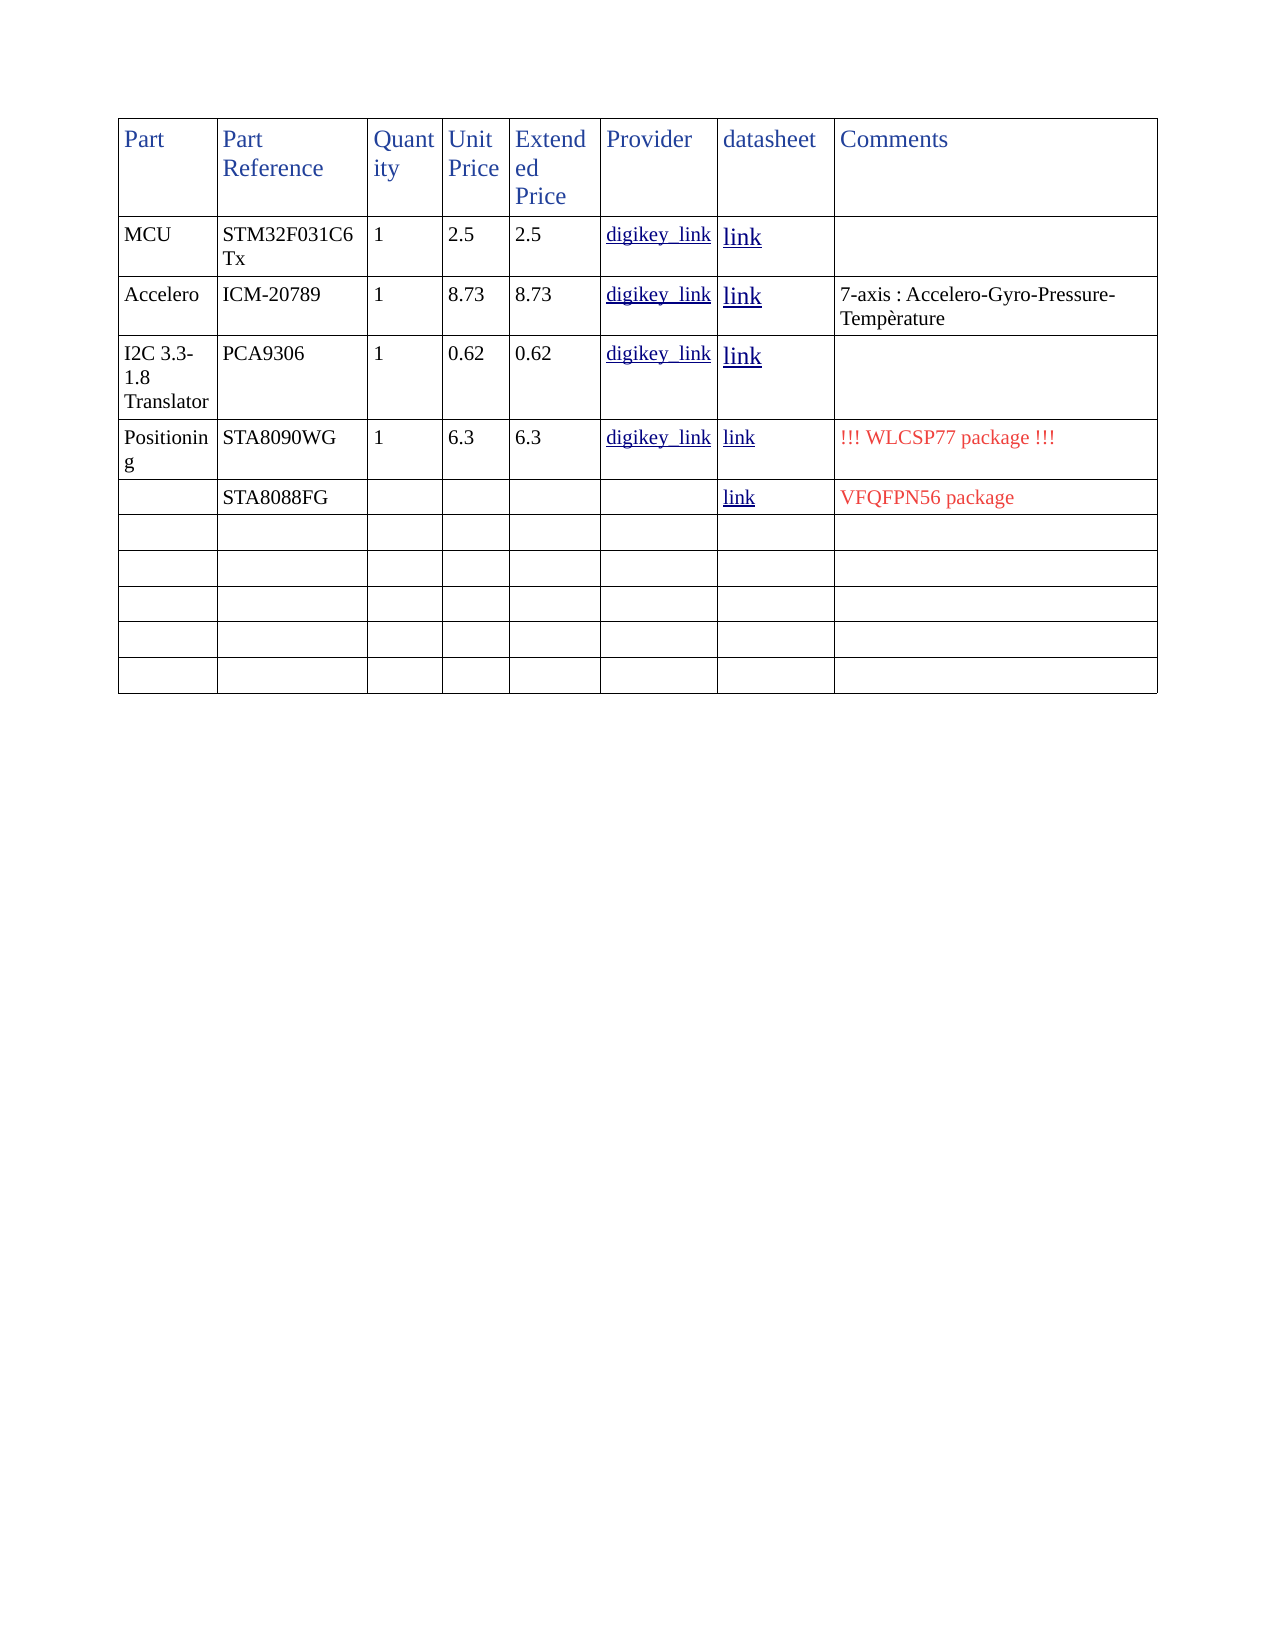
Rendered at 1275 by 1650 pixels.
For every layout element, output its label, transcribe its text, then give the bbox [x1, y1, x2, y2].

table_cell 8.73 [443, 277, 509, 335]
table_cell 7-axis : Accelero-Gyro-Pressure-Tempèrature [835, 277, 1157, 335]
table_header Part Reference [218, 119, 367, 216]
table_header Quantity [368, 119, 442, 216]
table_cell 2.5 [510, 217, 600, 276]
table_cell [718, 658, 834, 692]
table_cell [119, 551, 217, 586]
table_cell 8.73 [510, 277, 600, 335]
table_cell VFQFPN56 package [835, 480, 1157, 514]
table_cell [119, 622, 217, 657]
table_cell [601, 587, 717, 621]
table_cell STA8090WG [218, 420, 367, 479]
table_header Comments [835, 119, 1157, 216]
table_cell digikey_link [601, 336, 717, 419]
table_cell [510, 480, 600, 514]
table_cell [510, 551, 600, 586]
table_cell [119, 587, 217, 621]
table_cell [218, 658, 367, 692]
table_cell link [718, 480, 834, 514]
table_cell !!! WLCSP77 package !!! [835, 420, 1157, 479]
table_cell [510, 515, 600, 550]
table_cell [218, 515, 367, 550]
table_cell [835, 587, 1157, 621]
table_cell [368, 587, 442, 621]
table_cell [368, 658, 442, 692]
table_cell [718, 587, 834, 621]
table_cell 1 [368, 277, 442, 335]
table_cell [510, 658, 600, 692]
table_cell [443, 658, 509, 692]
table_cell [443, 480, 509, 514]
table_cell [119, 480, 217, 514]
table_cell MCU [119, 217, 217, 276]
table_cell [218, 551, 367, 586]
table_cell [218, 622, 367, 657]
table_cell link [718, 217, 834, 276]
table_cell 1 [368, 336, 442, 419]
table_cell digikey_link [601, 420, 717, 479]
table_cell [368, 515, 442, 550]
table_cell [601, 515, 717, 550]
table_cell [718, 622, 834, 657]
table_cell link [718, 336, 834, 419]
table_cell digikey_link [601, 217, 717, 276]
table_cell [368, 480, 442, 514]
table_cell Positioning [119, 420, 217, 479]
table_cell 2.5 [443, 217, 509, 276]
table_cell 6.3 [510, 420, 600, 479]
table_cell I2C 3.3-1.8 Translator [119, 336, 217, 419]
table_cell 6.3 [443, 420, 509, 479]
table_cell 0.62 [443, 336, 509, 419]
table_cell [835, 515, 1157, 550]
table_cell link [718, 277, 834, 335]
table_cell [718, 551, 834, 586]
table_header Unit Price [443, 119, 509, 216]
table_cell [119, 515, 217, 550]
table_cell [835, 217, 1157, 276]
table_cell STM32F031C6Tx [218, 217, 367, 276]
table_cell [601, 658, 717, 692]
table_cell link [718, 420, 834, 479]
table_cell PCA9306 [218, 336, 367, 419]
table_cell [601, 622, 717, 657]
table_cell [835, 622, 1157, 657]
table_cell [601, 480, 717, 514]
table_cell [443, 622, 509, 657]
table_cell [119, 658, 217, 692]
table_cell [368, 551, 442, 586]
table_cell ICM-20789 [218, 277, 367, 335]
table_cell STA8088FG [218, 480, 367, 514]
table_cell [835, 551, 1157, 586]
table_cell [368, 622, 442, 657]
table_cell [443, 587, 509, 621]
table_header Provider [601, 119, 717, 216]
table_cell [218, 587, 367, 621]
table_cell [443, 515, 509, 550]
table_header Extended Price [510, 119, 600, 216]
table_header Part [119, 119, 217, 216]
table_cell digikey_link [601, 277, 717, 335]
table_cell [835, 336, 1157, 419]
table_header datasheet [718, 119, 834, 216]
table_cell [510, 587, 600, 621]
table_cell [835, 658, 1157, 692]
table_cell [510, 622, 600, 657]
table_cell [718, 515, 834, 550]
table_cell 1 [368, 217, 442, 276]
table_cell Accelero [119, 277, 217, 335]
table_cell 1 [368, 420, 442, 479]
table_cell [443, 551, 509, 586]
table_cell 0.62 [510, 336, 600, 419]
table_cell [601, 551, 717, 586]
